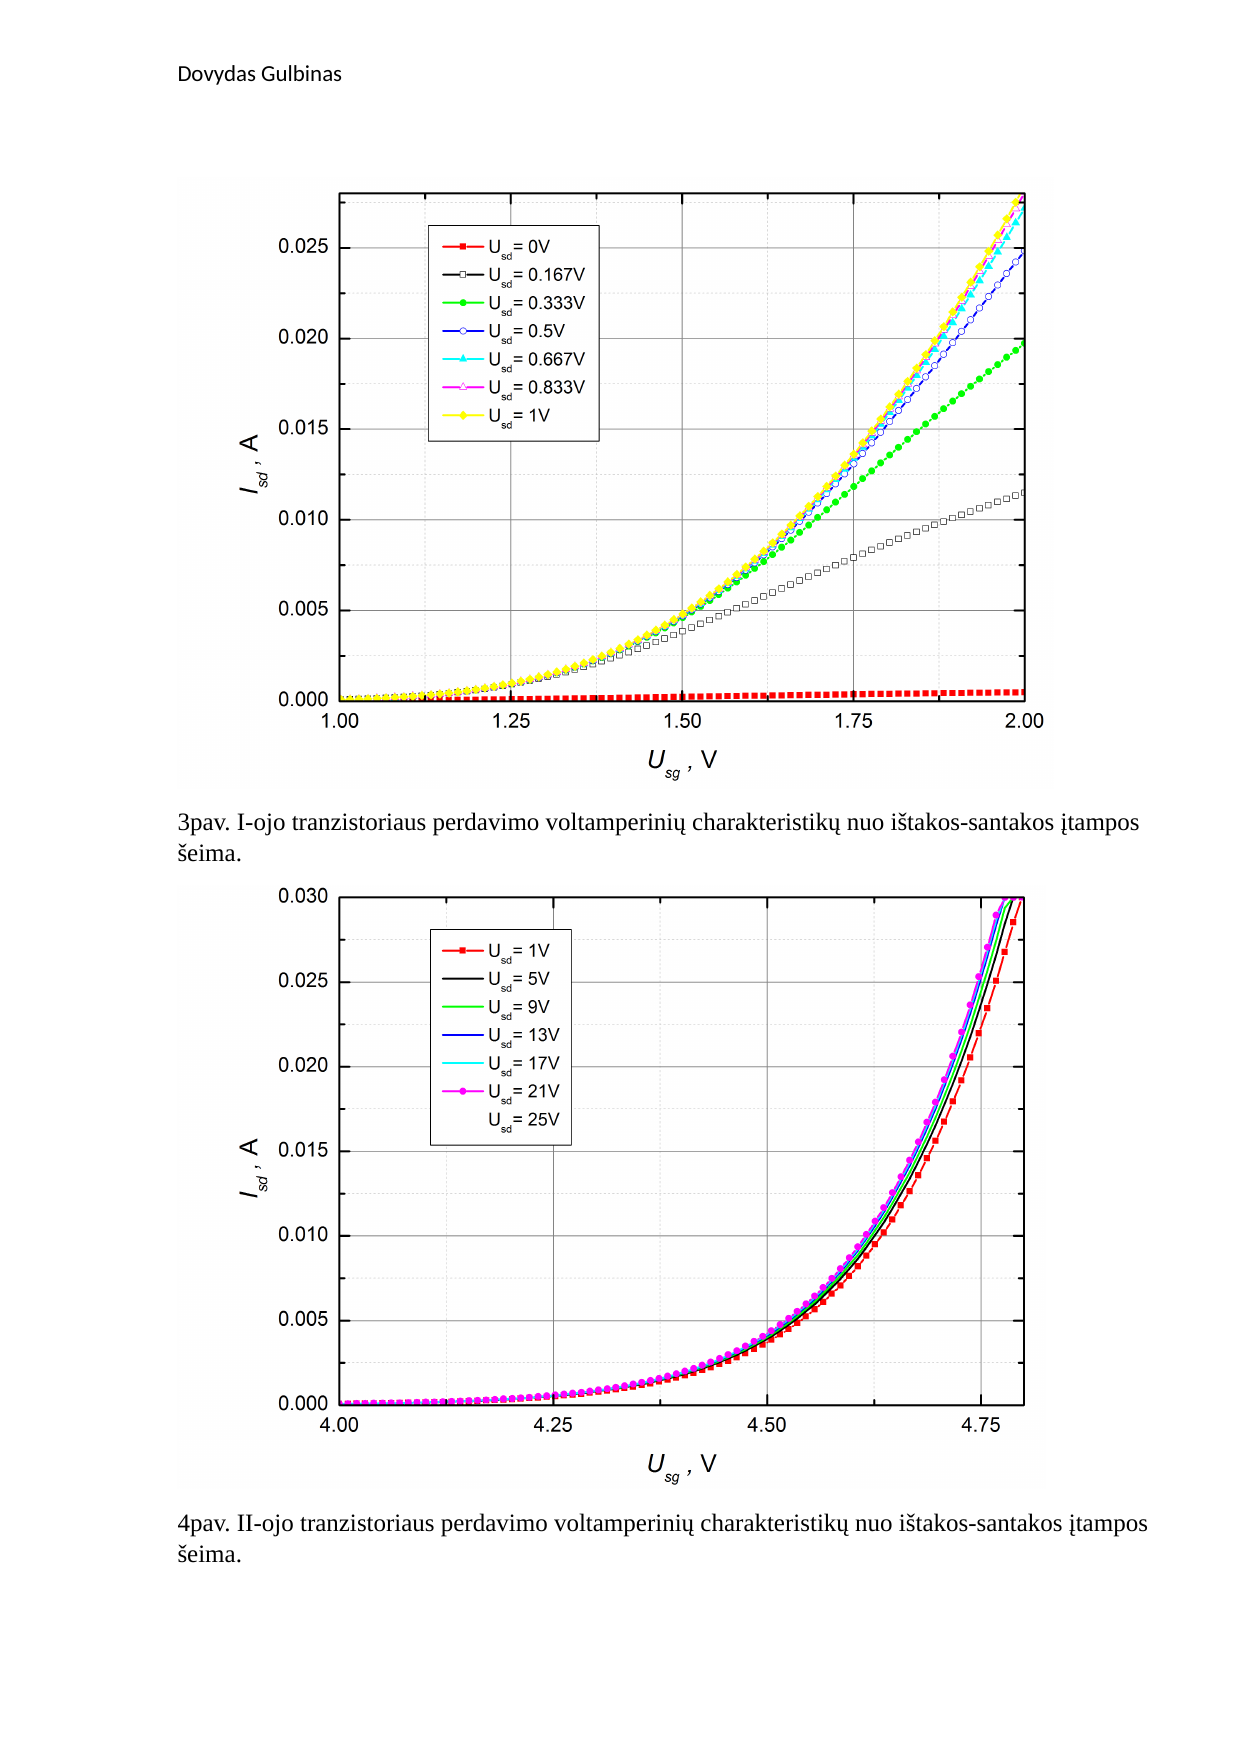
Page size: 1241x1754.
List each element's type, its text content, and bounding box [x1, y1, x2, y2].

text 4pav. II-ojo tranzistoriaus perdavimo voltamperinių charakteristikų nuo ištakos-santakos įtampos šeima. [177, 1508, 1181, 1567]
text 3pav. I-ojo tranzistoriaus perdavimo voltamperinių charakteristikų nuo ištakos-santakos įtampos šeima. [177, 807, 1181, 867]
picture [177, 177, 1054, 789]
picture [177, 885, 1046, 1489]
